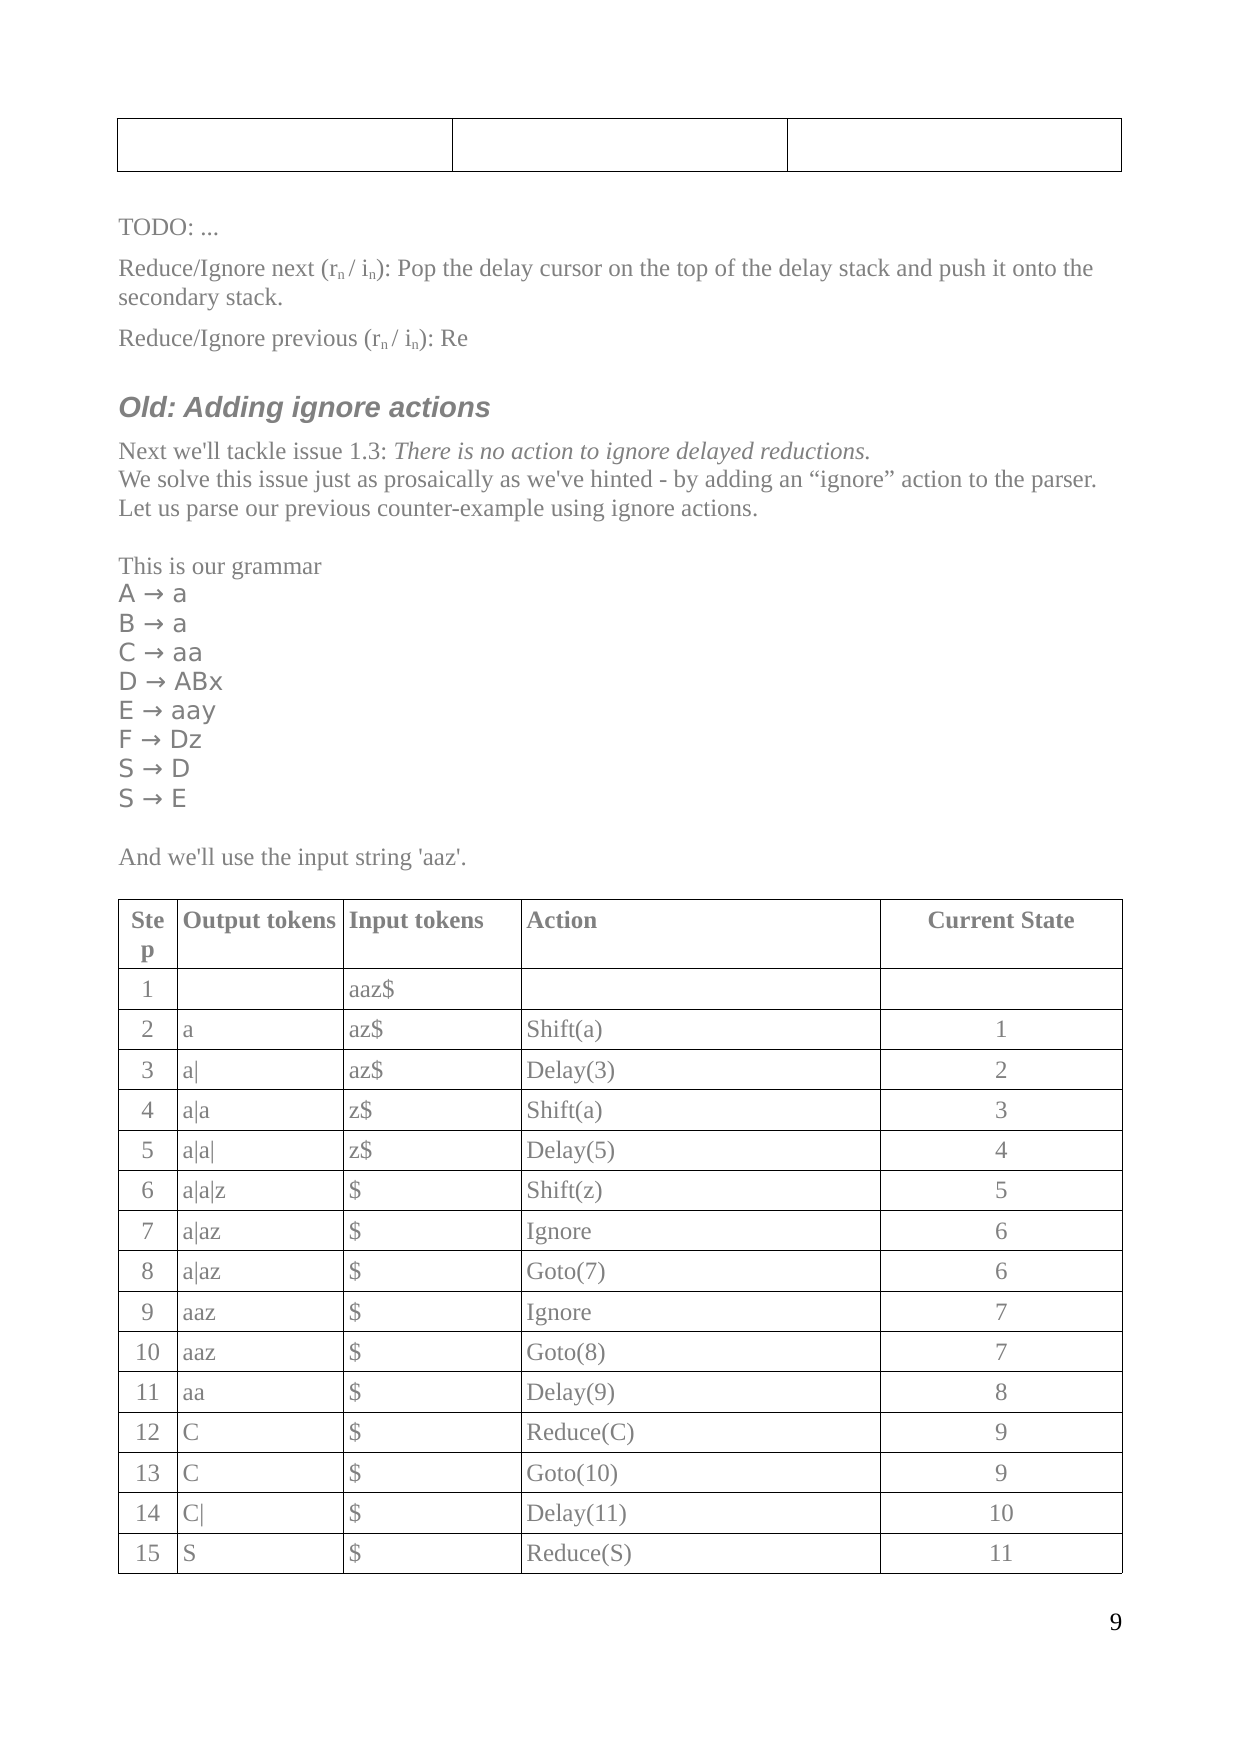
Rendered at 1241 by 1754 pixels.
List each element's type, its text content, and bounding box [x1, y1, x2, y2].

table_cell [522, 969, 880, 1008]
table_cell a|a| [178, 1131, 343, 1170]
table_cell 10 [881, 1493, 1122, 1533]
table_cell [118, 119, 452, 171]
table_cell Goto(10) [522, 1453, 880, 1492]
table_cell 7 [881, 1292, 1122, 1331]
table_cell Delay(3) [522, 1050, 880, 1089]
table_cell 8 [881, 1372, 1122, 1412]
table_cell $ [344, 1171, 521, 1210]
table_cell aaz$ [344, 969, 521, 1008]
table_cell 4 [881, 1131, 1122, 1170]
table_cell z$ [344, 1090, 521, 1129]
table_cell $ [344, 1534, 521, 1573]
table_cell 13 [119, 1453, 177, 1492]
table_cell 6 [881, 1211, 1122, 1250]
table_cell Ignore [522, 1211, 880, 1250]
table_cell a|az [178, 1251, 343, 1291]
table_cell $ [344, 1332, 521, 1371]
table_cell Reduce(S) [522, 1534, 880, 1573]
table_cell $ [344, 1493, 521, 1533]
table_cell 1 [881, 1010, 1122, 1049]
table_cell 11 [119, 1372, 177, 1412]
table_cell 2 [119, 1010, 177, 1049]
text Next we'll tackle issue 1.3: There is no action to ignore delayed reductions. [118, 436, 1122, 464]
table_cell 6 [881, 1251, 1122, 1291]
table_cell 9 [881, 1453, 1122, 1492]
table_cell 5 [881, 1171, 1122, 1210]
table_cell 2 [881, 1050, 1122, 1089]
table_cell [881, 969, 1122, 1008]
table_cell 11 [881, 1534, 1122, 1573]
table_cell 1 [119, 969, 177, 1008]
table_cell a [178, 1010, 343, 1049]
table_cell 3 [881, 1090, 1122, 1129]
table_cell 7 [881, 1332, 1122, 1371]
table_cell 9 [119, 1292, 177, 1331]
table_cell $ [344, 1292, 521, 1331]
table_cell Goto(7) [522, 1251, 880, 1291]
text This is our grammar [118, 551, 1122, 579]
table_cell Delay(5) [522, 1131, 880, 1170]
table_cell az$ [344, 1010, 521, 1049]
table_header Input tokens [344, 900, 521, 968]
table_cell aa [178, 1372, 343, 1412]
table_cell aaz [178, 1332, 343, 1371]
text Reduce/Ignore previous (rn / in): Re [118, 323, 1122, 352]
table_header Action [522, 900, 880, 968]
table_cell [453, 119, 787, 171]
table_cell Ignore [522, 1292, 880, 1331]
table_cell 12 [119, 1413, 177, 1452]
table_cell Shift(z) [522, 1171, 880, 1210]
table_cell C [178, 1413, 343, 1452]
table_header Output tokens [178, 900, 343, 968]
table_cell 6 [119, 1171, 177, 1210]
table_cell C [178, 1453, 343, 1492]
text And we'll use the input string 'aaz'. [118, 842, 1122, 870]
table_cell Goto(8) [522, 1332, 880, 1371]
table_cell C| [178, 1493, 343, 1533]
table_cell a|az [178, 1211, 343, 1250]
table_cell 7 [119, 1211, 177, 1250]
table_cell $ [344, 1413, 521, 1452]
text We solve this issue just as prosaically as we've hinted - by adding an “ignore” action to the parser. Let us parse our previous counter-example using ignore actions. [118, 464, 1122, 522]
text TODO: ... [118, 212, 1122, 241]
table_header Current State [881, 900, 1122, 968]
table_cell [788, 119, 1121, 171]
table_cell az$ [344, 1050, 521, 1089]
table_cell $ [344, 1453, 521, 1492]
table_cell Delay(9) [522, 1372, 880, 1412]
table_cell 8 [119, 1251, 177, 1291]
table_cell aaz [178, 1292, 343, 1331]
subtitle Old: Adding ignore actions [118, 390, 1122, 423]
table_cell $ [344, 1372, 521, 1412]
table_cell Shift(a) [522, 1090, 880, 1129]
table_cell Reduce(C) [522, 1413, 880, 1452]
table_cell 5 [119, 1131, 177, 1170]
table_cell 4 [119, 1090, 177, 1129]
table_cell a|a|z [178, 1171, 343, 1210]
table_cell a| [178, 1050, 343, 1089]
table_cell S [178, 1534, 343, 1573]
table_cell 9 [881, 1413, 1122, 1452]
table_cell a|a [178, 1090, 343, 1129]
table_cell z$ [344, 1131, 521, 1170]
table_cell $ [344, 1251, 521, 1291]
table_cell 14 [119, 1493, 177, 1533]
table_cell Delay(11) [522, 1493, 880, 1533]
table_cell [178, 969, 343, 1008]
table_cell 3 [119, 1050, 177, 1089]
text A → a B → a C → aa D → ABx E → aay F → Dz S → D S → E [118, 579, 1122, 813]
table_cell 10 [119, 1332, 177, 1371]
table_cell Shift(a) [522, 1010, 880, 1049]
table_cell 15 [119, 1534, 177, 1573]
text Reduce/Ignore next (rn / in): Pop the delay cursor on the top of the delay stack and push it onto the secondary stack. [118, 253, 1122, 311]
table_header Step [119, 900, 177, 968]
table_cell $ [344, 1211, 521, 1250]
